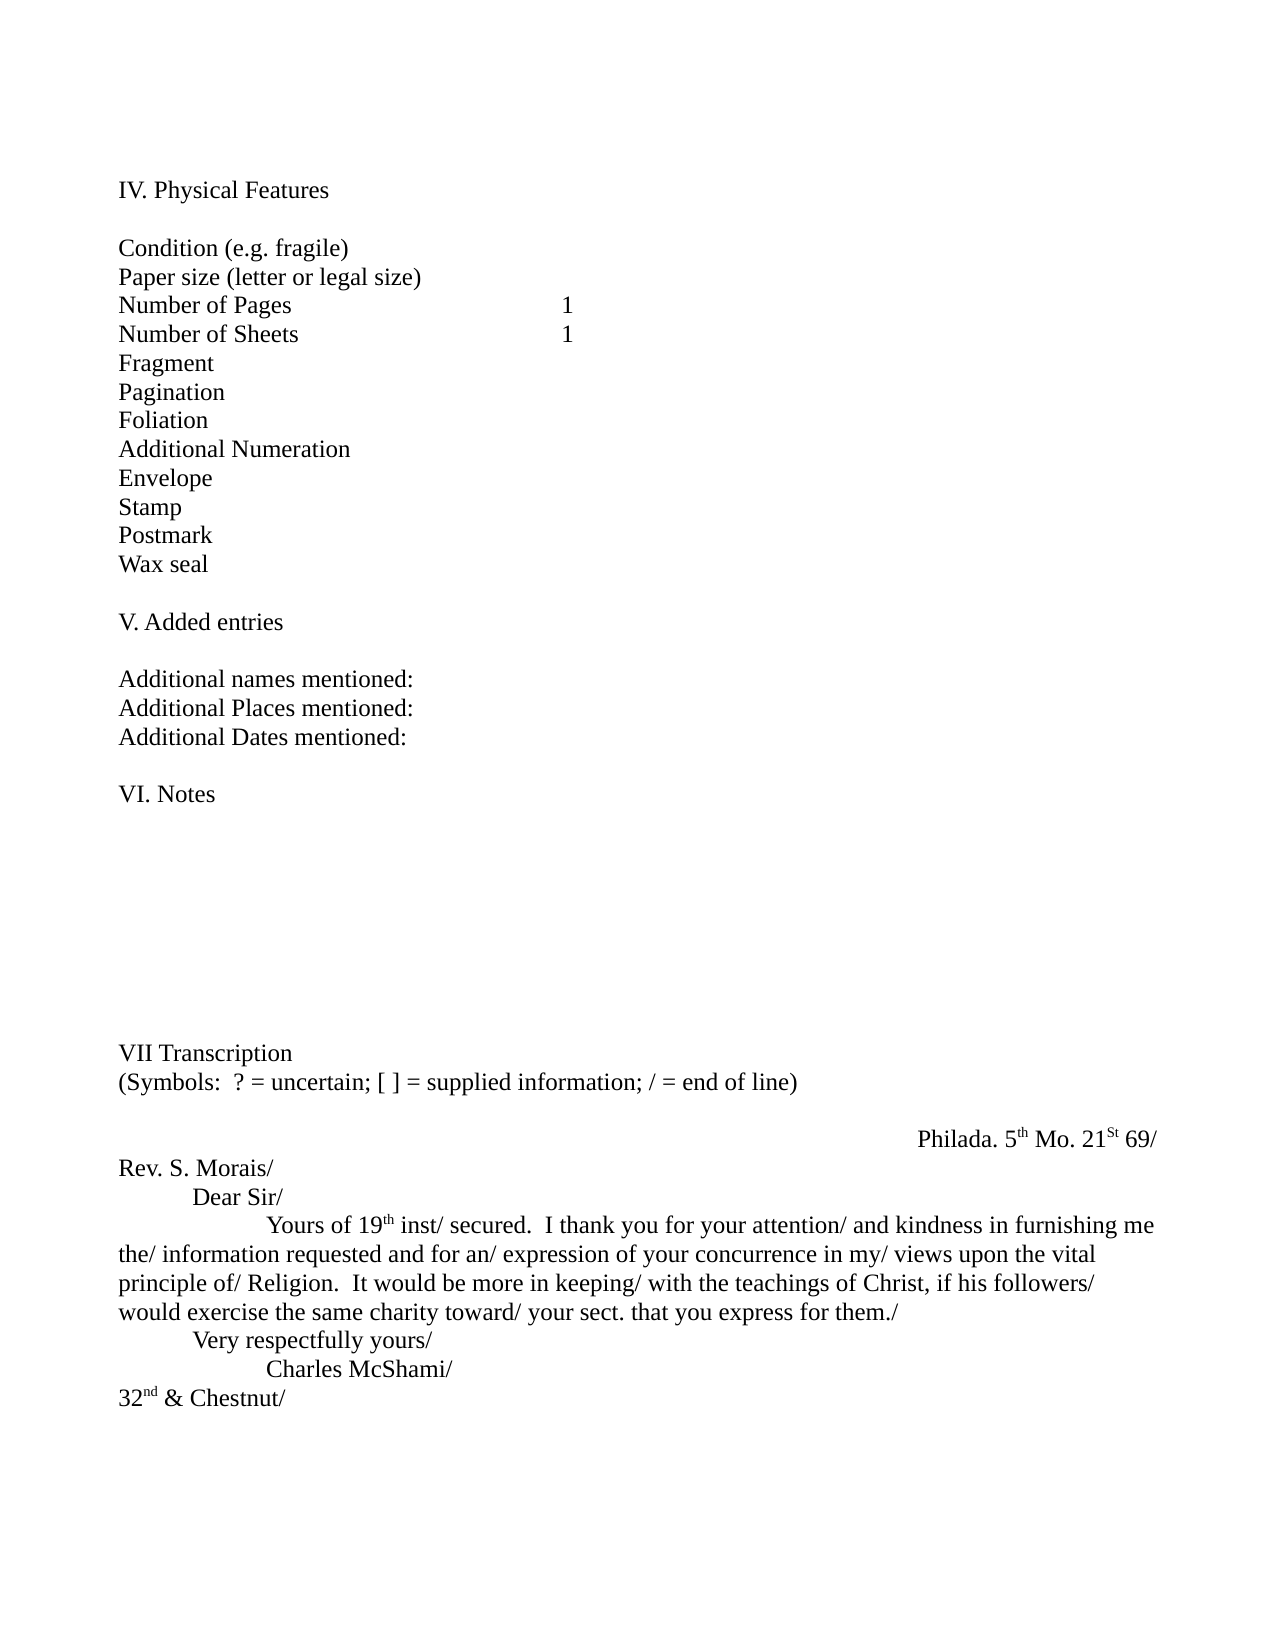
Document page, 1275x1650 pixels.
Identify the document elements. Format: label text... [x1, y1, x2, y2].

text Charles McShami/ [118, 1354, 1157, 1383]
text (Symbols: ? = uncertain; [ ] = supplied information; / = end of line) [118, 1067, 1157, 1096]
text Stamp [118, 492, 1157, 521]
text Condition (e.g. fragile) [118, 233, 1157, 262]
text Philada. 5th Mo. 21St 69/ [118, 1124, 1157, 1153]
text 32nd & Chestnut/ [118, 1383, 1157, 1412]
text Number of Sheets 1 [118, 319, 1157, 348]
text Number of Pages 1 [118, 291, 1157, 319]
text IV. Physical Features [118, 176, 1157, 204]
text Dear Sir/ [118, 1182, 1157, 1211]
text Paper size (letter or legal size) [118, 262, 1157, 291]
text V. Added entries [118, 607, 1157, 636]
text Yours of 19th inst/ secured. I thank you for your attention/ and kindness in furnishing me the/ information requested and for an/ expression of your concurrence in my/ views upon the vital principle of/ Religion. It would be more in keeping/ with the teachings of Christ, if his followers/ would exercise the same charity toward/ your sect. that you express for them./ [118, 1211, 1157, 1326]
text Wax seal [118, 549, 1157, 578]
text Additional Dates mentioned: [118, 722, 1157, 751]
text Additional Numeration [118, 434, 1157, 463]
text VII Transcription [118, 1038, 1157, 1067]
text Very respectfully yours/ [118, 1326, 1157, 1354]
text Envelope [118, 463, 1157, 492]
text Fragment [118, 348, 1157, 377]
text Postmark [118, 521, 1157, 549]
text Additional names mentioned: [118, 664, 1157, 693]
text Foliation [118, 406, 1157, 434]
text Rev. S. Morais/ [118, 1153, 1157, 1182]
text Pagination [118, 377, 1157, 406]
text VI. Notes [118, 779, 1157, 808]
text Additional Places mentioned: [118, 693, 1157, 722]
